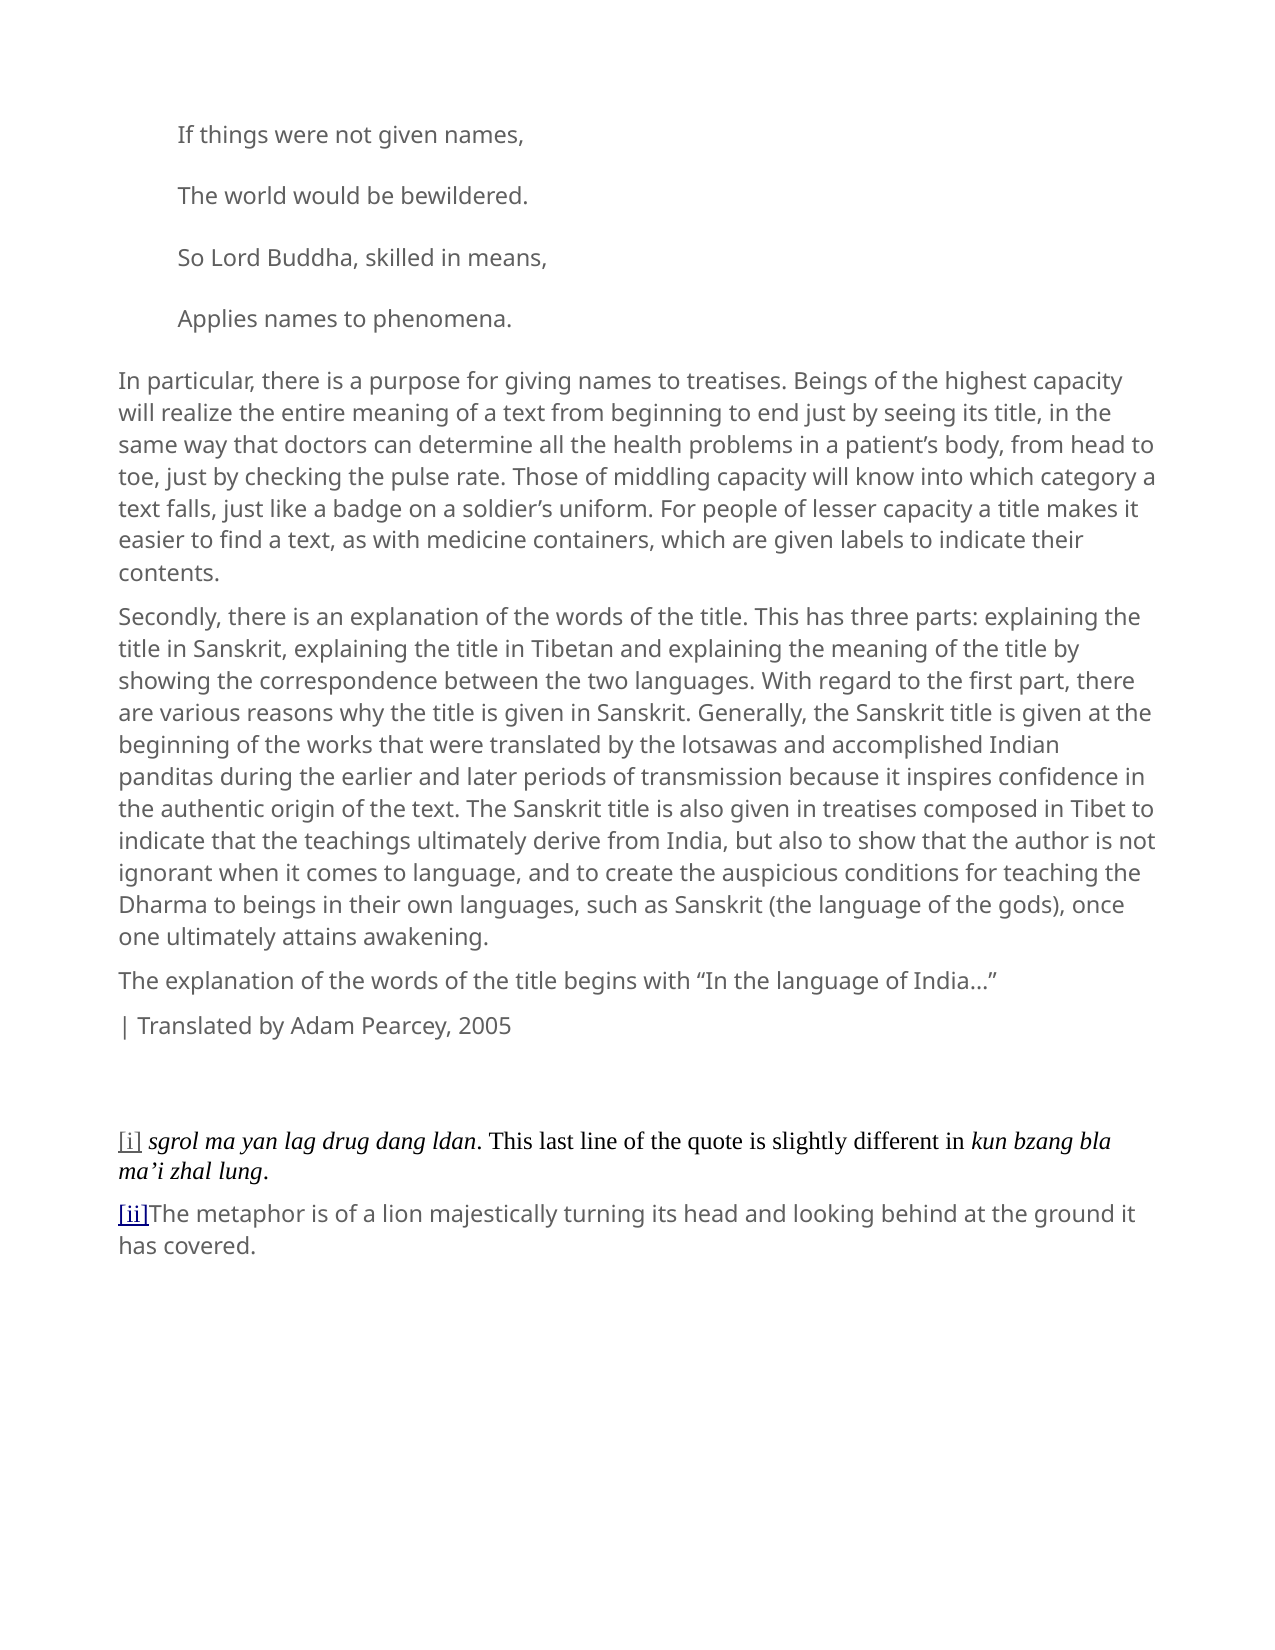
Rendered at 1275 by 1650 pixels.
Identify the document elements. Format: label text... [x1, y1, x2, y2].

text So Lord Buddha, skilled in means, [177, 241, 1098, 273]
text | Translated by Adam Pearcey, 2005 [118, 1009, 1157, 1041]
text [i] sgrol ma yan lag drug dang ldan. This last line of the quote is slightly different in kun bzang bla ma’i zhal lung. [118, 1125, 1157, 1185]
text Applies names to phenomena. [177, 302, 1098, 334]
text Secondly, there is an explanation of the words of the title. This has three parts: explaining the title in Sanskrit, explaining the title in Tibetan and explaining the meaning of the title by showing the correspondence between the two languages. With regard to the first part, there are various reasons why the title is given in Sanskrit. Generally, the Sanskrit title is given at the beginning of the works that were translated by the lotsawas and accomplished Indian panditas during the earlier and later periods of transmission because it inspires confidence in the authentic origin of the text. The Sanskrit title is also given in treatises composed in Tibet to indicate that the teachings ultimately derive from India, but also to show that the author is not ignorant when it comes to language, and to create the auspicious conditions for teaching the Dharma to beings in their own languages, such as Sanskrit (the language of the gods), once one ultimately attains awakening. [118, 600, 1157, 952]
text The explanation of the words of the title begins with “In the language of India…” [118, 964, 1157, 997]
text If things were not given names, [177, 118, 1098, 150]
text [ii]The metaphor is of a lion majestically turning its head and looking behind at the ground it has covered. [118, 1197, 1157, 1261]
text In particular, there is a purpose for giving names to treatises. Beings of the highest capacity will realize the entire meaning of a text from beginning to end just by seeing its title, in the same way that doctors can determine all the health problems in a patient’s body, from head to toe, just by checking the pulse rate. Those of middling capacity will know into which category a text falls, just like a badge on a soldier’s uniform. For people of lesser capacity a title makes it easier to find a text, as with medicine containers, which are given labels to indicate their contents. [118, 364, 1157, 588]
text The world would be bewildered. [177, 179, 1098, 212]
